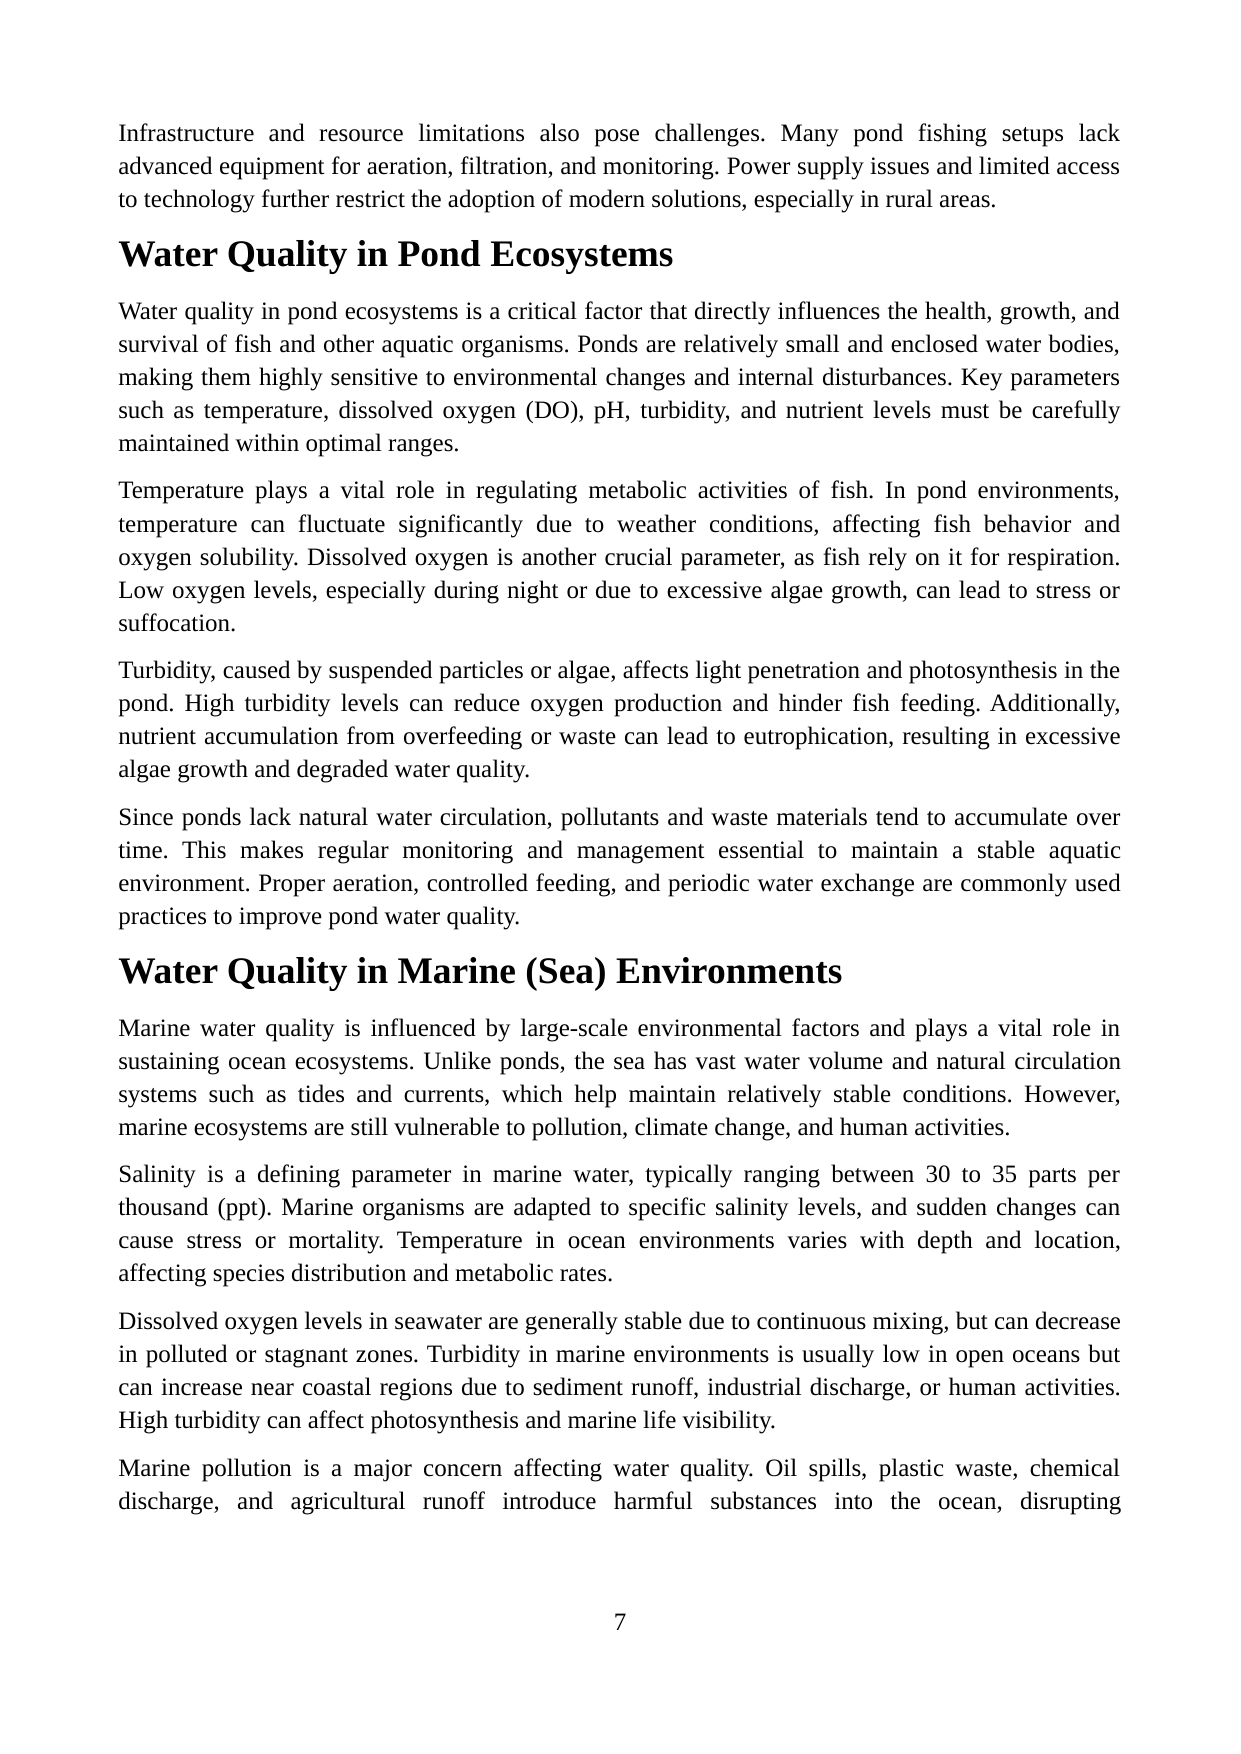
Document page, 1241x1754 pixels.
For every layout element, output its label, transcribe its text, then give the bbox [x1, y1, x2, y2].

text Salinity is a defining parameter in marine water, typically ranging between 30 to 35 parts per thousand (ppt). Marine organisms are adapted to specific salinity levels, and sudden changes can cause stress or mortality. Temperature in ocean environments varies with depth and location, affecting species distribution and metabolic rates. [118, 1159, 1122, 1287]
text Infrastructure and resource limitations also pose challenges. Many pond fishing setups lack advanced equipment for aeration, filtration, and monitoring. Power supply issues and limited access to technology further restrict the adoption of modern solutions, especially in rural areas. [118, 118, 1122, 213]
subtitle Water Quality in Pond Ecosystems [118, 232, 1122, 275]
text Marine water quality is influenced by large-scale environmental factors and plays a vital role in sustaining ocean ecosystems. Unlike ponds, the sea has vast water volume and natural circulation systems such as tides and currents, which help maintain relatively stable conditions. However, marine ecosystems are still vulnerable to pollution, climate change, and human activities. [118, 1013, 1122, 1141]
text Turbidity, caused by suspended particles or algae, affects light penetration and photosynthesis in the pond. High turbidity levels can reduce oxygen production and hinder fish feeding. Additionally, nutrient accumulation from overfeeding or waste can lead to eutrophication, resulting in excessive algae growth and degraded water quality. [118, 655, 1122, 783]
text Temperature plays a vital role in regulating metabolic activities of fish. In pond environments, temperature can fluctuate significantly due to weather conditions, affecting fish behavior and oxygen solubility. Dissolved oxygen is another crucial parameter, as fish rely on it for respiration. Low oxygen levels, especially during night or due to excessive algae growth, can lead to stress or suffocation. [118, 476, 1122, 636]
text Dissolved oxygen levels in seawater are generally stable due to continuous mixing, but can decrease in polluted or stagnant zones. Turbidity in marine environments is usually low in open oceans but can increase near coastal regions due to sediment runoff, industrial discharge, or human activities. High turbidity can affect photosynthesis and marine life visibility. [118, 1306, 1122, 1434]
text Marine pollution is a major concern affecting water quality. Oil spills, plastic waste, chemical discharge, and agricultural runoff introduce harmful substances into the ocean, disrupting [118, 1453, 1122, 1514]
text Water quality in pond ecosystems is a critical factor that directly influences the health, growth, and survival of fish and other aquatic organisms. Ponds are relatively small and enclosed water bodies, making them highly sensitive to environmental changes and internal disturbances. Key parameters such as temperature, dissolved oxygen (DO), pH, turbidity, and nutrient levels must be carefully maintained within optimal ranges. [118, 296, 1122, 457]
text Since ponds lack natural water circulation, pollutants and waste materials tend to accumulate over time. This makes regular monitoring and management essential to maintain a stable aquatic environment. Proper aeration, controlled feeding, and periodic water exchange are commonly used practices to improve pond water quality. [118, 802, 1122, 930]
subtitle Water Quality in Marine (Sea) Environments [118, 949, 1122, 992]
